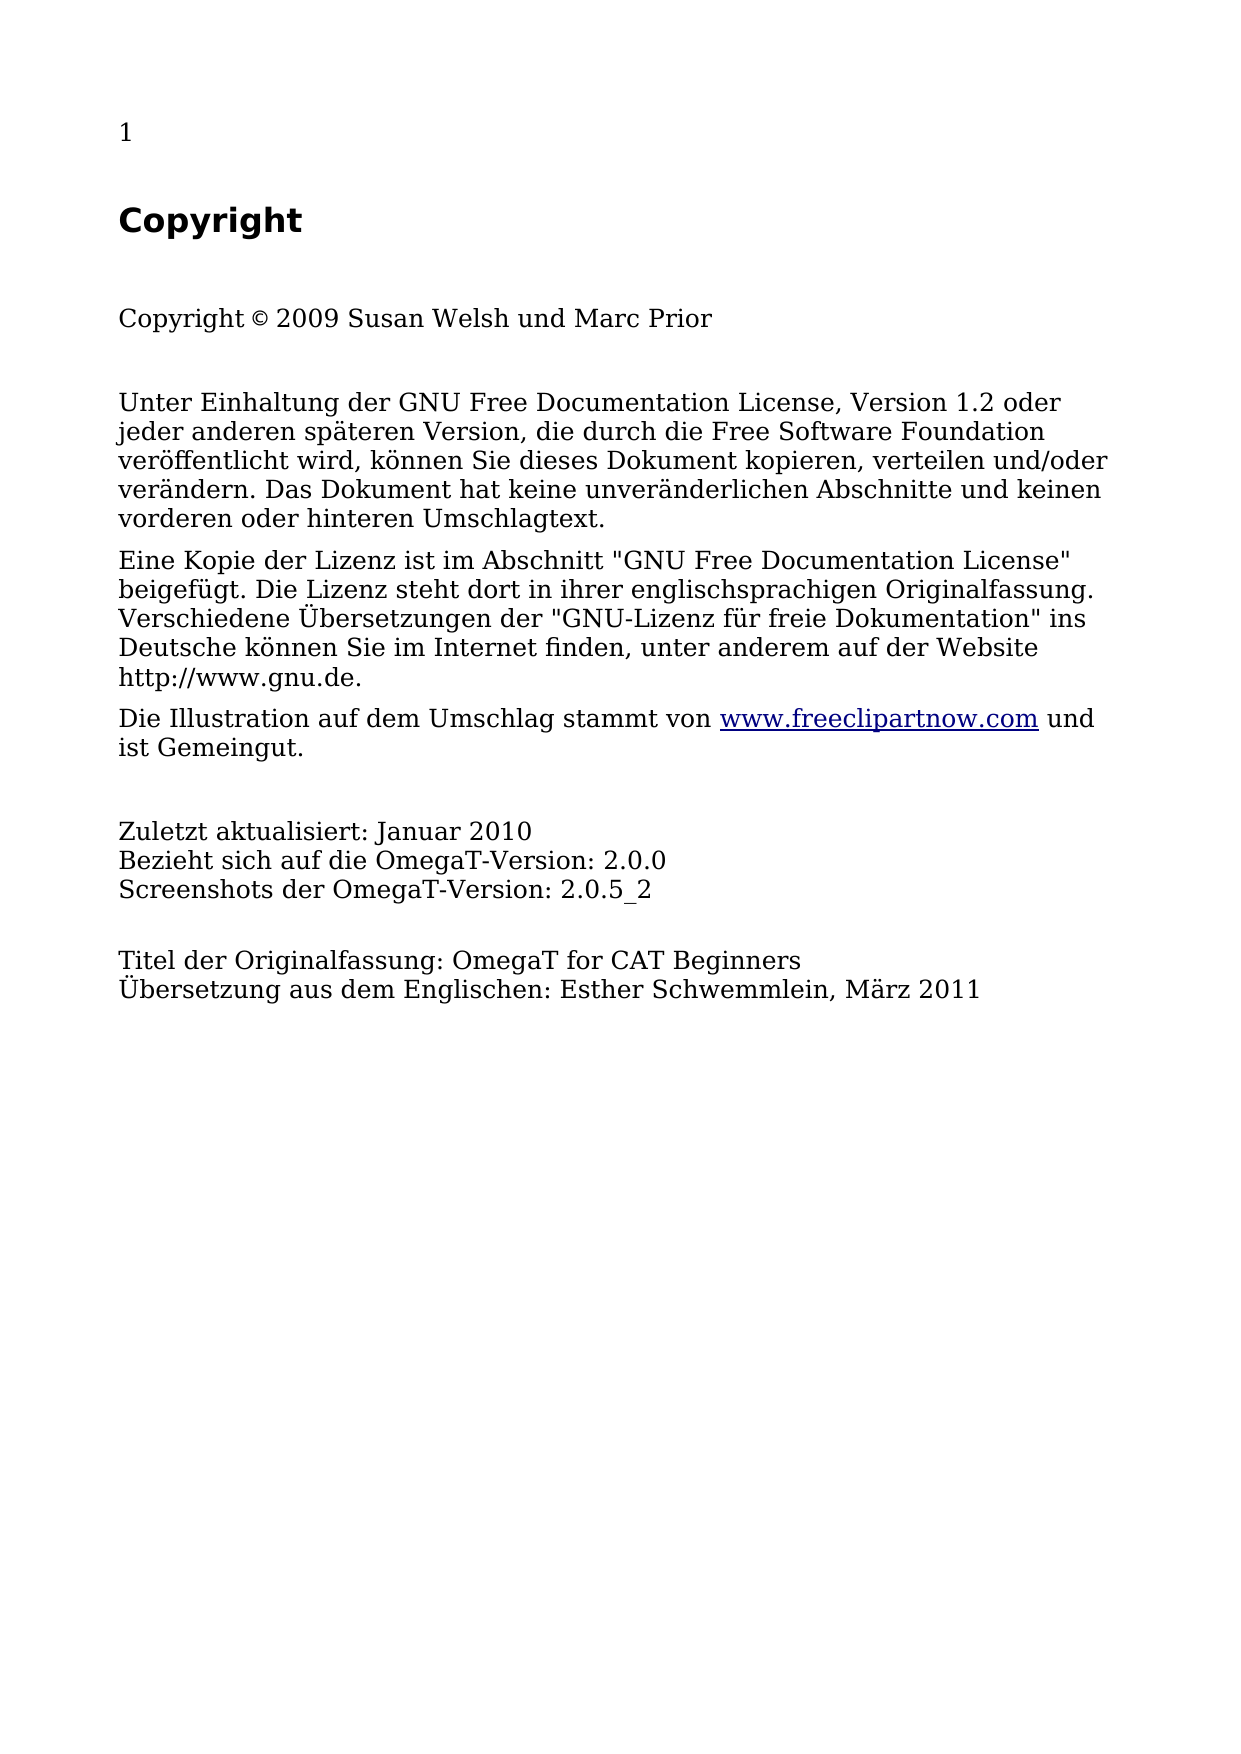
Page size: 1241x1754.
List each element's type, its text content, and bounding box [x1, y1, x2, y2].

text Unter Einhaltung der GNU Free Documentation License, Version 1.2 oder jeder anderen späteren Version, die durch die Free Software Foundation veröffentlicht wird, können Sie dieses Dokument kopieren, verteilen und/oder verändern. Das Dokument hat keine unveränderlichen Abschnitte und keinen vorderen oder hinteren Umschlagtext. [118, 388, 1122, 534]
text Titel der Originalfassung: OmegaT for CAT Beginners Übersetzung aus dem Englischen: Esther Schwemmlein, März 2011 [118, 917, 1122, 1004]
text Die Illustration auf dem Umschlag stammt von www.freeclipartnow.com und ist Gemeingut. [118, 704, 1122, 763]
subtitle Copyright [118, 202, 1122, 241]
text Zuletzt aktualisiert: Januar 2010 Bezieht sich auf die OmegaT-Version: 2.0.0 Screenshots der OmegaT-Version: 2.0.5_2 [118, 817, 1122, 904]
text Copyright © 2009 Susan Welsh und Marc Prior [118, 304, 1122, 334]
text Eine Kopie der Lizenz ist im Abschnitt "GNU Free Documentation License" beigefügt. Die Lizenz steht dort in ihrer englischsprachigen Originalfassung. Verschiedene Übersetzungen der "GNU-Lizenz für freie Dokumentation" ins Deutsche können Sie im Internet finden, unter anderem auf der Website http://www.gnu.de. [118, 546, 1122, 692]
